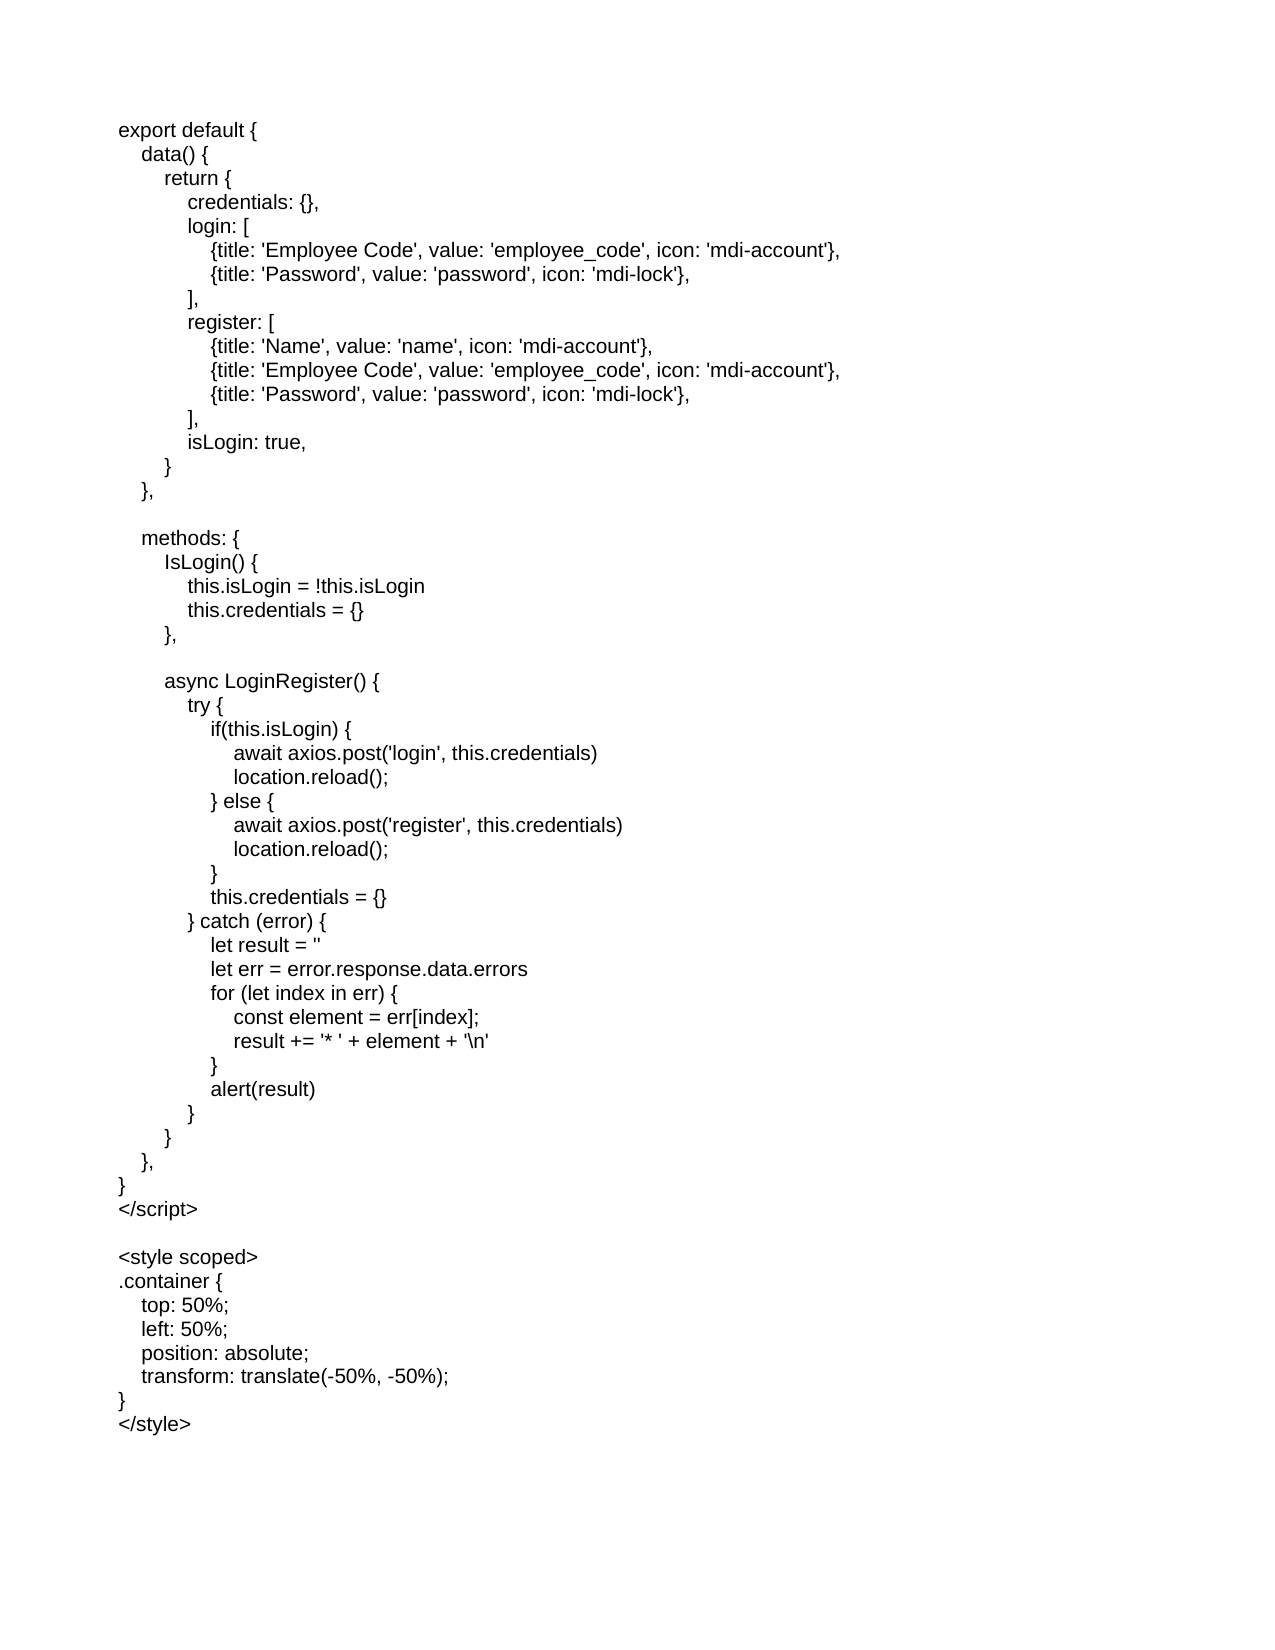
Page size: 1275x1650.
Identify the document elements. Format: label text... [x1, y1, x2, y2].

text } [118, 861, 1157, 885]
text if(this.isLogin) { [118, 717, 1157, 741]
text location.reload(); [118, 765, 1157, 789]
text export default { [118, 118, 1157, 142]
text } else { [118, 789, 1157, 813]
text this.isLogin = !this.isLogin [118, 573, 1157, 597]
text location.reload(); [118, 837, 1157, 861]
text credentials: {}, [118, 190, 1157, 214]
text this.credentials = {} [118, 885, 1157, 909]
text } [118, 1388, 1157, 1412]
text isLogin: true, [118, 429, 1157, 453]
text } [118, 1124, 1157, 1148]
text }, [118, 621, 1157, 645]
text .container { [118, 1268, 1157, 1292]
text ], [118, 406, 1157, 429]
text position: absolute; [118, 1340, 1157, 1364]
text }, [118, 477, 1157, 501]
text </script> [118, 1196, 1157, 1220]
text </style> [118, 1412, 1157, 1436]
text left: 50%; [118, 1316, 1157, 1340]
text } [118, 1101, 1157, 1124]
text const element = err[index]; [118, 1005, 1157, 1029]
text } [118, 1172, 1157, 1196]
text this.credentials = {} [118, 597, 1157, 621]
text await axios.post('register', this.credentials) [118, 813, 1157, 837]
text }, [118, 1148, 1157, 1172]
text for (let index in err) { [118, 981, 1157, 1005]
text register: [ [118, 310, 1157, 334]
text {title: 'Password', value: 'password', icon: 'mdi-lock'}, [118, 262, 1157, 286]
text ], [118, 286, 1157, 310]
text {title: 'Employee Code', value: 'employee_code', icon: 'mdi-account'}, [118, 358, 1157, 382]
text return { [118, 166, 1157, 190]
text } [118, 453, 1157, 477]
text data() { [118, 142, 1157, 166]
text try { [118, 693, 1157, 717]
text await axios.post('login', this.credentials) [118, 741, 1157, 765]
text {title: 'Password', value: 'password', icon: 'mdi-lock'}, [118, 382, 1157, 406]
text <style scoped> [118, 1244, 1157, 1268]
text let result = '' [118, 933, 1157, 957]
text alert(result) [118, 1077, 1157, 1101]
text {title: 'Name', value: 'name', icon: 'mdi-account'}, [118, 334, 1157, 358]
text let err = error.response.data.errors [118, 957, 1157, 981]
text top: 50%; [118, 1292, 1157, 1316]
text } [118, 1053, 1157, 1077]
text result += '* ' + element + '\n' [118, 1029, 1157, 1053]
text methods: { [118, 526, 1157, 549]
text IsLogin() { [118, 549, 1157, 573]
text login: [ [118, 214, 1157, 238]
text } catch (error) { [118, 909, 1157, 933]
text transform: translate(-50%, -50%); [118, 1364, 1157, 1388]
text async LoginRegister() { [118, 669, 1157, 693]
text {title: 'Employee Code', value: 'employee_code', icon: 'mdi-account'}, [118, 238, 1157, 262]
